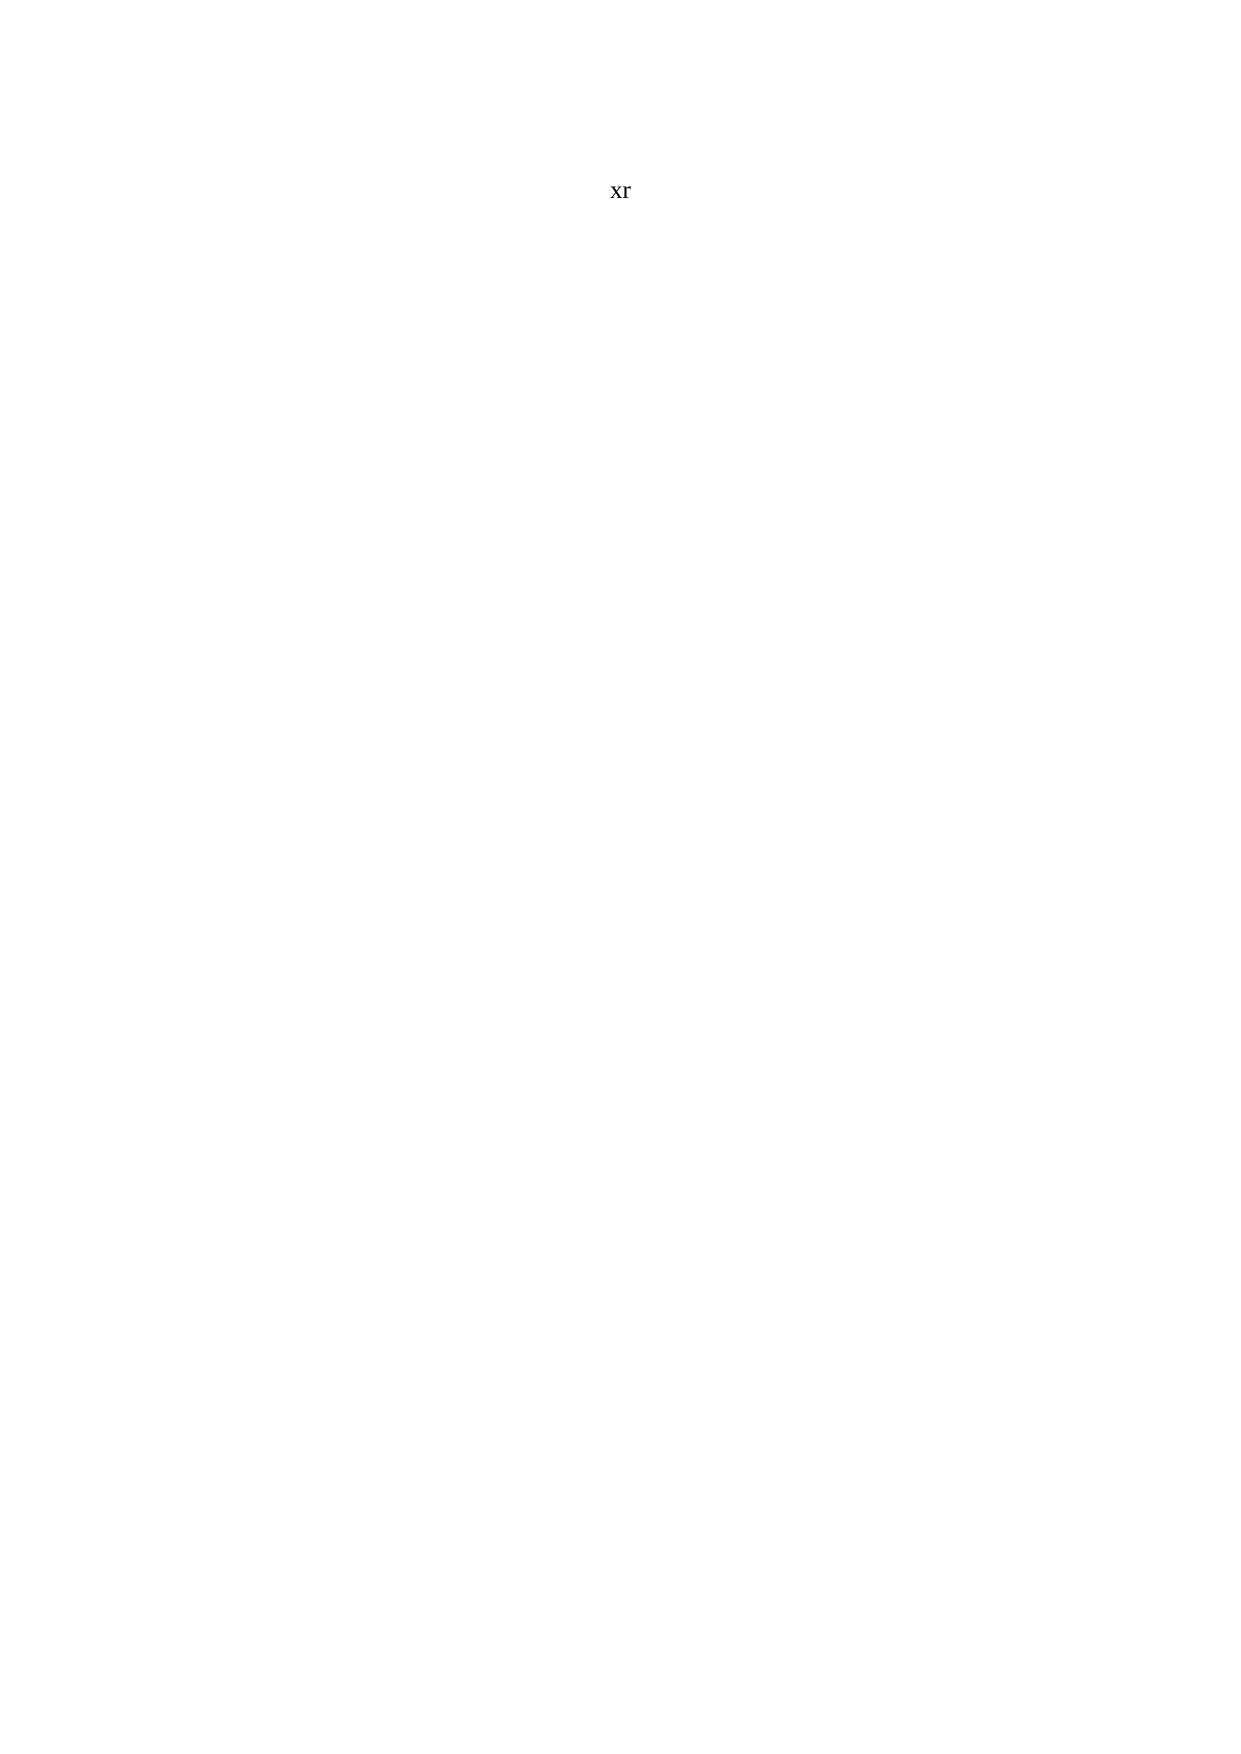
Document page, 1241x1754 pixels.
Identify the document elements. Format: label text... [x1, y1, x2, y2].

text xr [118, 176, 1122, 204]
